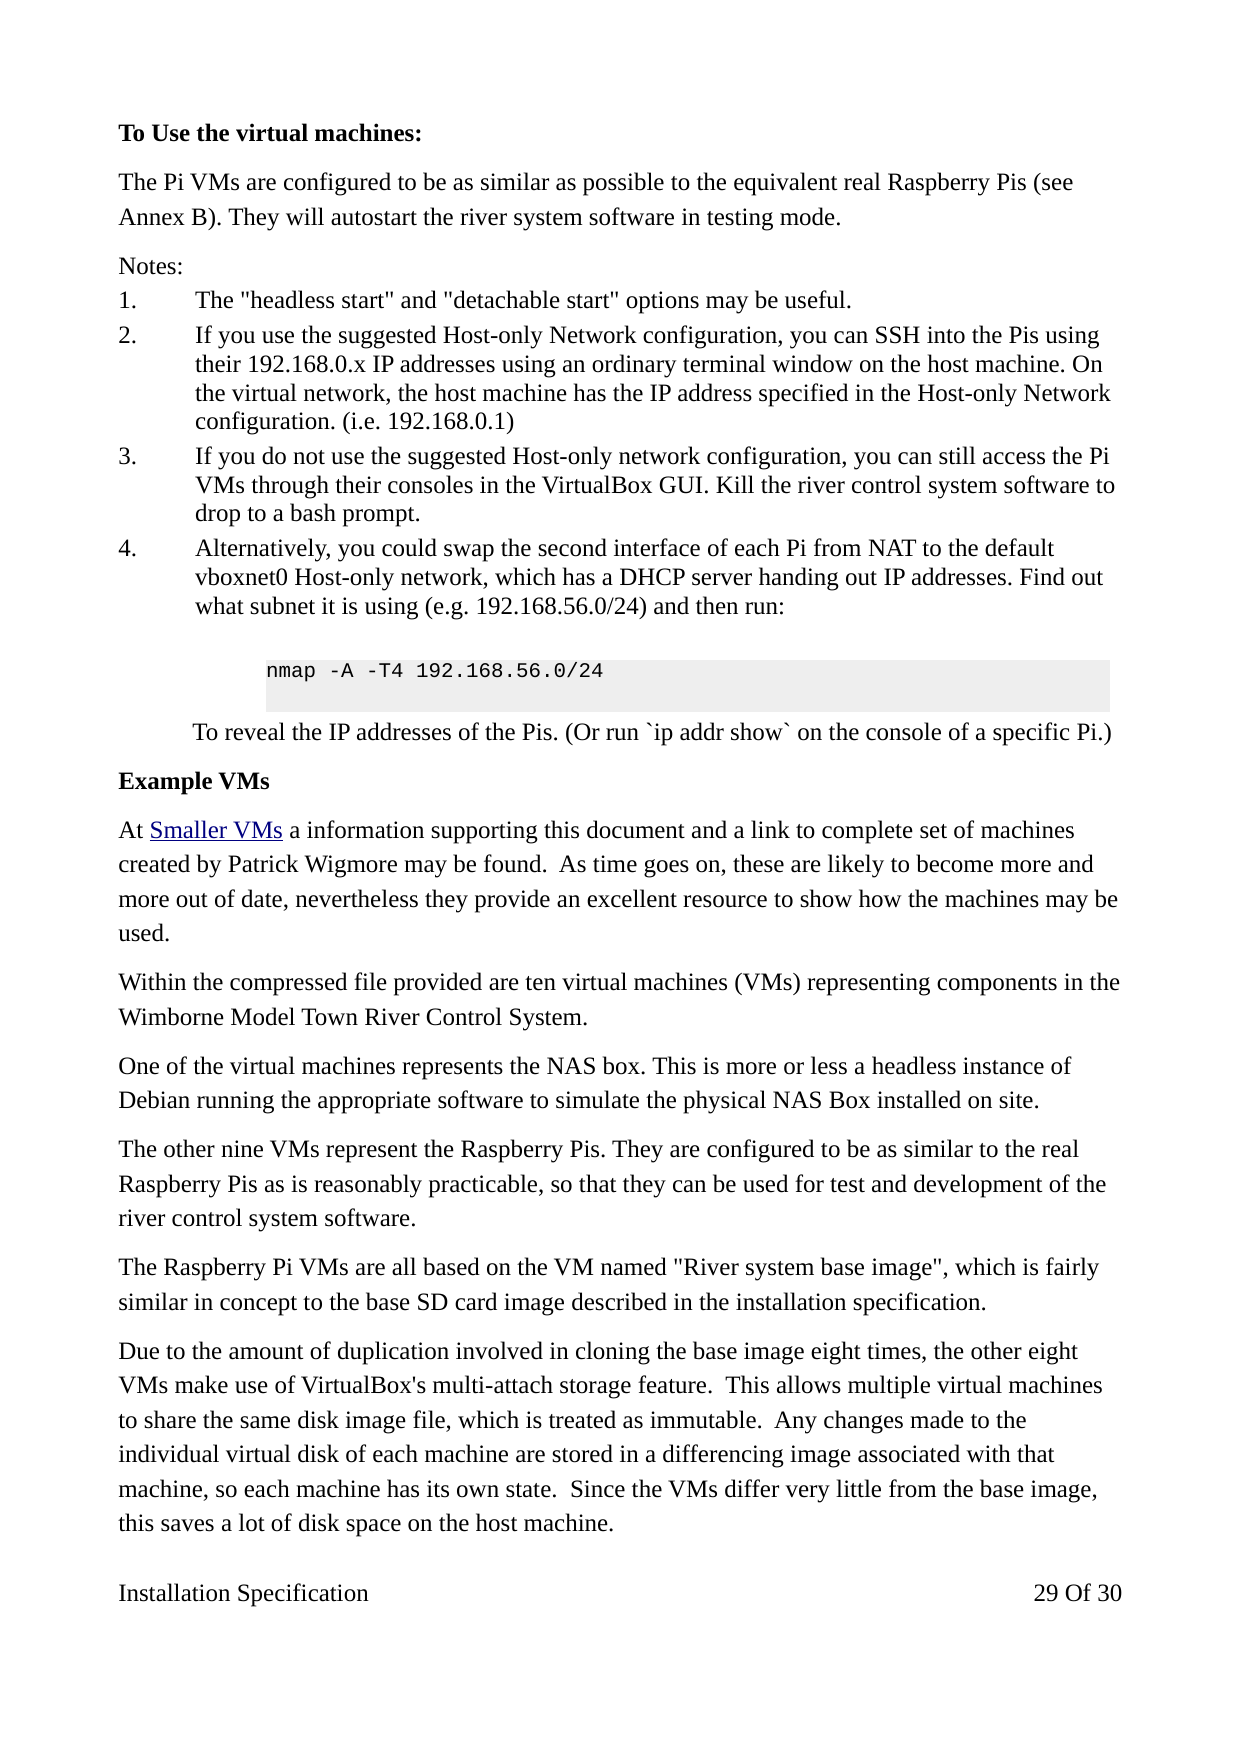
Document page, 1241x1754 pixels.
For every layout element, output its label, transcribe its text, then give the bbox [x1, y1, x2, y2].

text To reveal the IP addresses of the Pis. (Or run `ip addr show` on the console of a specific Pi.) [192, 717, 1122, 746]
text Within the compressed file provided are ten virtual machines (VMs) representing components in the Wimborne Model Town River Control System. [118, 967, 1122, 1031]
text The Pi VMs are configured to be as similar as possible to the equivalent real Raspberry Pis (see Annex B). They will autostart the river system software in testing mode. [118, 167, 1122, 230]
text To Use the virtual machines: [118, 118, 1122, 147]
text The Raspberry Pi VMs are all based on the VM named "River system base image", which is fairly similar in concept to the base SD card image described in the installation specification. [118, 1252, 1122, 1316]
text Example VMs [118, 766, 1122, 794]
text 1. The "headless start" and "detachable start" options may be useful. [118, 285, 1122, 314]
text nmap -A -T4 192.168.56.0/24 [266, 660, 1110, 684]
text 3. If you do not use the suggested Host-only network configuration, you can still access the Pi VMs through their consoles in the VirtualBox GUI. Kill the river control system software to drop to a bash prompt. [118, 441, 1122, 527]
text At Smaller VMs a information supporting this document and a link to complete set of machines created by Patrick Wigmore may be found. As time goes on, these are likely to become more and more out of date, nevertheless they provide an excellent resource to show how the machines may be used. [118, 815, 1122, 947]
text Notes: [118, 251, 1122, 279]
text Due to the amount of duplication involved in cloning the base image eight times, the other eight VMs make use of VirtualBox's multi-attach storage feature. This allows multiple virtual machines to share the same disk image file, which is treated as immutable. Any changes made to the individual virtual disk of each machine are stored in a differencing image associated with that machine, so each machine has its own state. Since the VMs differ very little from the base image, this saves a lot of disk space on the host machine. [118, 1336, 1122, 1537]
text 2. If you use the suggested Host-only Network configuration, you can SSH into the Pis using their 192.168.0.x IP addresses using an ordinary terminal window on the host machine. On the virtual network, the host machine has the IP address specified in the Host-only Network configuration. (i.e. 192.168.0.1) [118, 320, 1122, 435]
text The other nine VMs represent the Raspberry Pis. They are configured to be as similar to the real Raspberry Pis as is reasonably practicable, so that they can be used for test and development of the river control system software. [118, 1134, 1122, 1232]
text One of the virtual machines represents the NAS box. This is more or less a headless instance of Debian running the appropriate software to simulate the physical NAS Box installed on site. [118, 1051, 1122, 1114]
text 4. Alternatively, you could swap the second interface of each Pi from NAT to the default vboxnet0 Host-only network, which has a DHCP server handing out IP addresses. Find out what subnet it is using (e.g. 192.168.56.0/24) and then run: [118, 533, 1122, 619]
